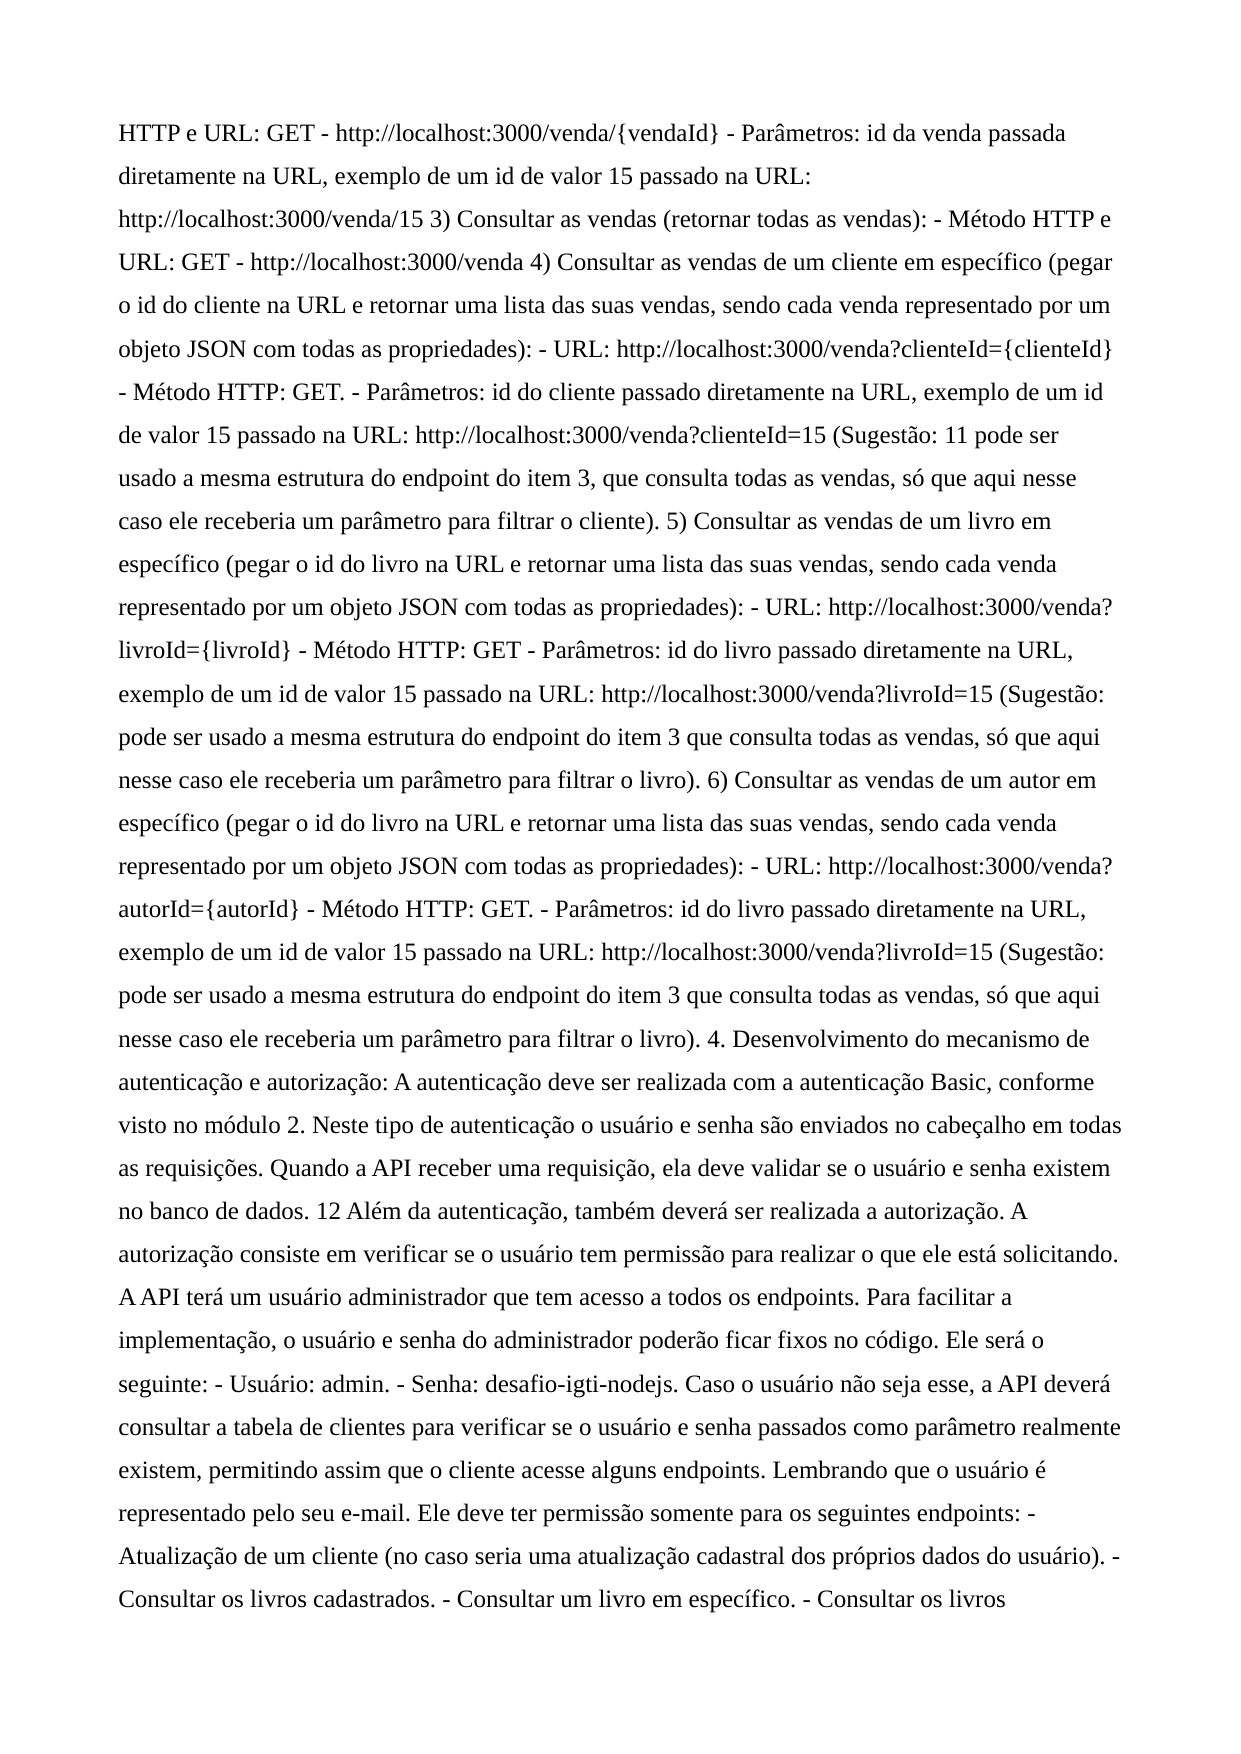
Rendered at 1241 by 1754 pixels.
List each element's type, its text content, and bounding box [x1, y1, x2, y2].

text HTTP e URL: GET - http://localhost:3000/venda/{vendaId} - Parâmetros: id da venda passada diretamente na URL, exemplo de um id de valor 15 passado na URL: http://localhost:3000/venda/15 3) Consultar as vendas (retornar todas as vendas): - Método HTTP e URL: GET - http://localhost:3000/venda 4) Consultar as vendas de um cliente em específico (pegar o id do cliente na URL e retornar uma lista das suas vendas, sendo cada venda representado por um objeto JSON com todas as propriedades): - URL: http://localhost:3000/venda?clienteId={clienteId} - Método HTTP: GET. - Parâmetros: id do cliente passado diretamente na URL, exemplo de um id de valor 15 passado na URL: http://localhost:3000/venda?clienteId=15 (Sugestão: 11 pode ser usado a mesma estrutura do endpoint do item 3, que consulta todas as vendas, só que aqui nesse caso ele receberia um parâmetro para filtrar o cliente). 5) Consultar as vendas de um livro em específico (pegar o id do livro na URL e retornar uma lista das suas vendas, sendo cada venda representado por um objeto JSON com todas as propriedades): - URL: http://localhost:3000/venda?livroId={livroId} - Método HTTP: GET - Parâmetros: id do livro passado diretamente na URL, exemplo de um id de valor 15 passado na URL: http://localhost:3000/venda?livroId=15 (Sugestão: pode ser usado a mesma estrutura do endpoint do item 3 que consulta todas as vendas, só que aqui nesse caso ele receberia um parâmetro para filtrar o livro). 6) Consultar as vendas de um autor em específico (pegar o id do livro na URL e retornar uma lista das suas vendas, sendo cada venda representado por um objeto JSON com todas as propriedades): - URL: http://localhost:3000/venda?autorId={autorId} - Método HTTP: GET. - Parâmetros: id do livro passado diretamente na URL, exemplo de um id de valor 15 passado na URL: http://localhost:3000/venda?livroId=15 (Sugestão: pode ser usado a mesma estrutura do endpoint do item 3 que consulta todas as vendas, só que aqui nesse caso ele receberia um parâmetro para filtrar o livro). 4. Desenvolvimento do mecanismo de autenticação e autorização: A autenticação deve ser realizada com a autenticação Basic, conforme visto no módulo 2. Neste tipo de autenticação o usuário e senha são enviados no cabeçalho em todas as requisições. Quando a API receber uma requisição, ela deve validar se o usuário e senha existem no banco de dados. 12 Além da autenticação, também deverá ser realizada a autorização. A autorização consiste em verificar se o usuário tem permissão para realizar o que ele está solicitando. A API terá um usuário administrador que tem acesso a todos os endpoints. Para facilitar a implementação, o usuário e senha do administrador poderão ficar fixos no código. Ele será o seguinte: - Usuário: admin. - Senha: desafio-igti-nodejs. Caso o usuário não seja esse, a API deverá consultar a tabela de clientes para verificar se o usuário e senha passados como parâmetro realmente existem, permitindo assim que o cliente acesse alguns endpoints. Lembrando que o usuário é representado pelo seu e-mail. Ele deve ter permissão somente para os seguintes endpoints: - Atualização de um cliente (no caso seria uma atualização cadastral dos próprios dados do usuário). - Consultar os livros cadastrados. - Consultar um livro em específico. - Consultar os livros [118, 118, 1122, 1613]
